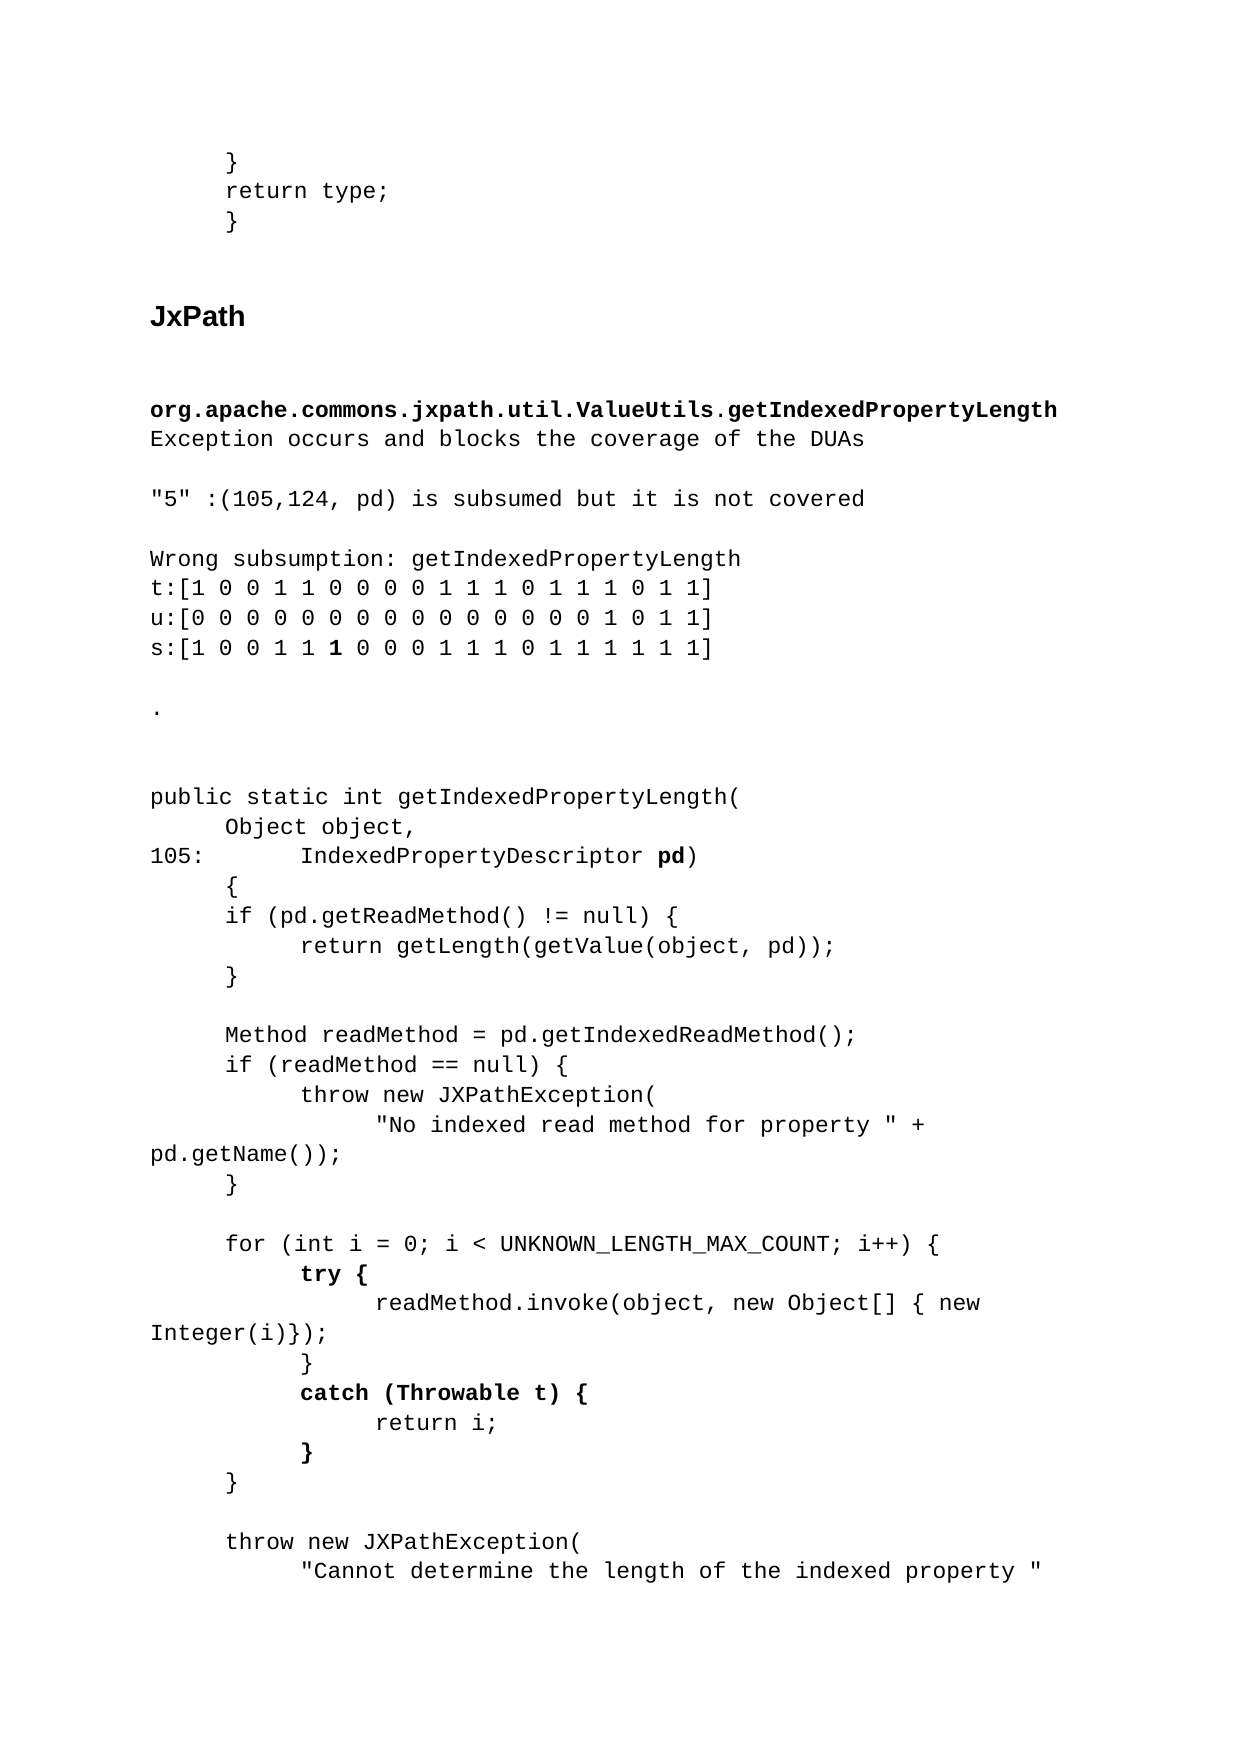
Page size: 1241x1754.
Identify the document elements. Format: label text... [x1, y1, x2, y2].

text } [150, 964, 1090, 990]
text return i; [150, 1411, 1090, 1437]
text Exception occurs and blocks the coverage of the DUAs [150, 428, 1090, 454]
text throw new JXPathException( [150, 1530, 1090, 1556]
text } [150, 1172, 1090, 1198]
text } [150, 1351, 1090, 1377]
text "No indexed read method for property " + pd.getName()); [150, 1113, 1090, 1169]
text return getLength(getValue(object, pd)); [150, 934, 1090, 960]
text readMethod.invoke(object, new Object[] { new Integer(i)}); [150, 1292, 1090, 1347]
text } [150, 1441, 1090, 1467]
text throw new JXPathException( [150, 1083, 1090, 1109]
text org.apache.commons.jxpath.util.ValueUtils.getIndexedPropertyLength [150, 398, 1090, 424]
text if (readMethod == null) { [150, 1053, 1090, 1079]
text public static int getIndexedPropertyLength( [150, 785, 1090, 811]
text s:[1 0 0 1 1 1 0 0 0 1 1 1 0 1 1 1 1 1 1] [150, 636, 1090, 662]
text . [150, 696, 1090, 722]
text Object object, [150, 815, 1090, 841]
text "5" :(105,124, pd) is subsumed but it is not covered [150, 487, 1090, 513]
text Wrong subsumption: getIndexedPropertyLength [150, 547, 1090, 573]
text for (int i = 0; i < UNKNOWN_LENGTH_MAX_COUNT; i++) { [150, 1232, 1090, 1258]
text return type; [150, 180, 1090, 206]
text if (pd.getReadMethod() != null) { [150, 904, 1090, 930]
text 105: IndexedPropertyDescriptor pd) [150, 845, 1090, 871]
text } [150, 209, 1090, 236]
text u:[0 0 0 0 0 0 0 0 0 0 0 0 0 0 0 1 0 1 1] [150, 606, 1090, 632]
text catch (Throwable t) { [150, 1381, 1090, 1407]
text "Cannot determine the length of the indexed property " [150, 1560, 1090, 1586]
text t:[1 0 0 1 1 0 0 0 0 1 1 1 0 1 1 1 0 1 1] [150, 577, 1090, 603]
text Method readMethod = pd.getIndexedReadMethod(); [150, 1023, 1090, 1049]
text } [150, 1470, 1090, 1496]
text JxPath [150, 299, 1090, 332]
text } [150, 150, 1090, 176]
text try { [150, 1262, 1090, 1288]
text { [150, 874, 1090, 901]
